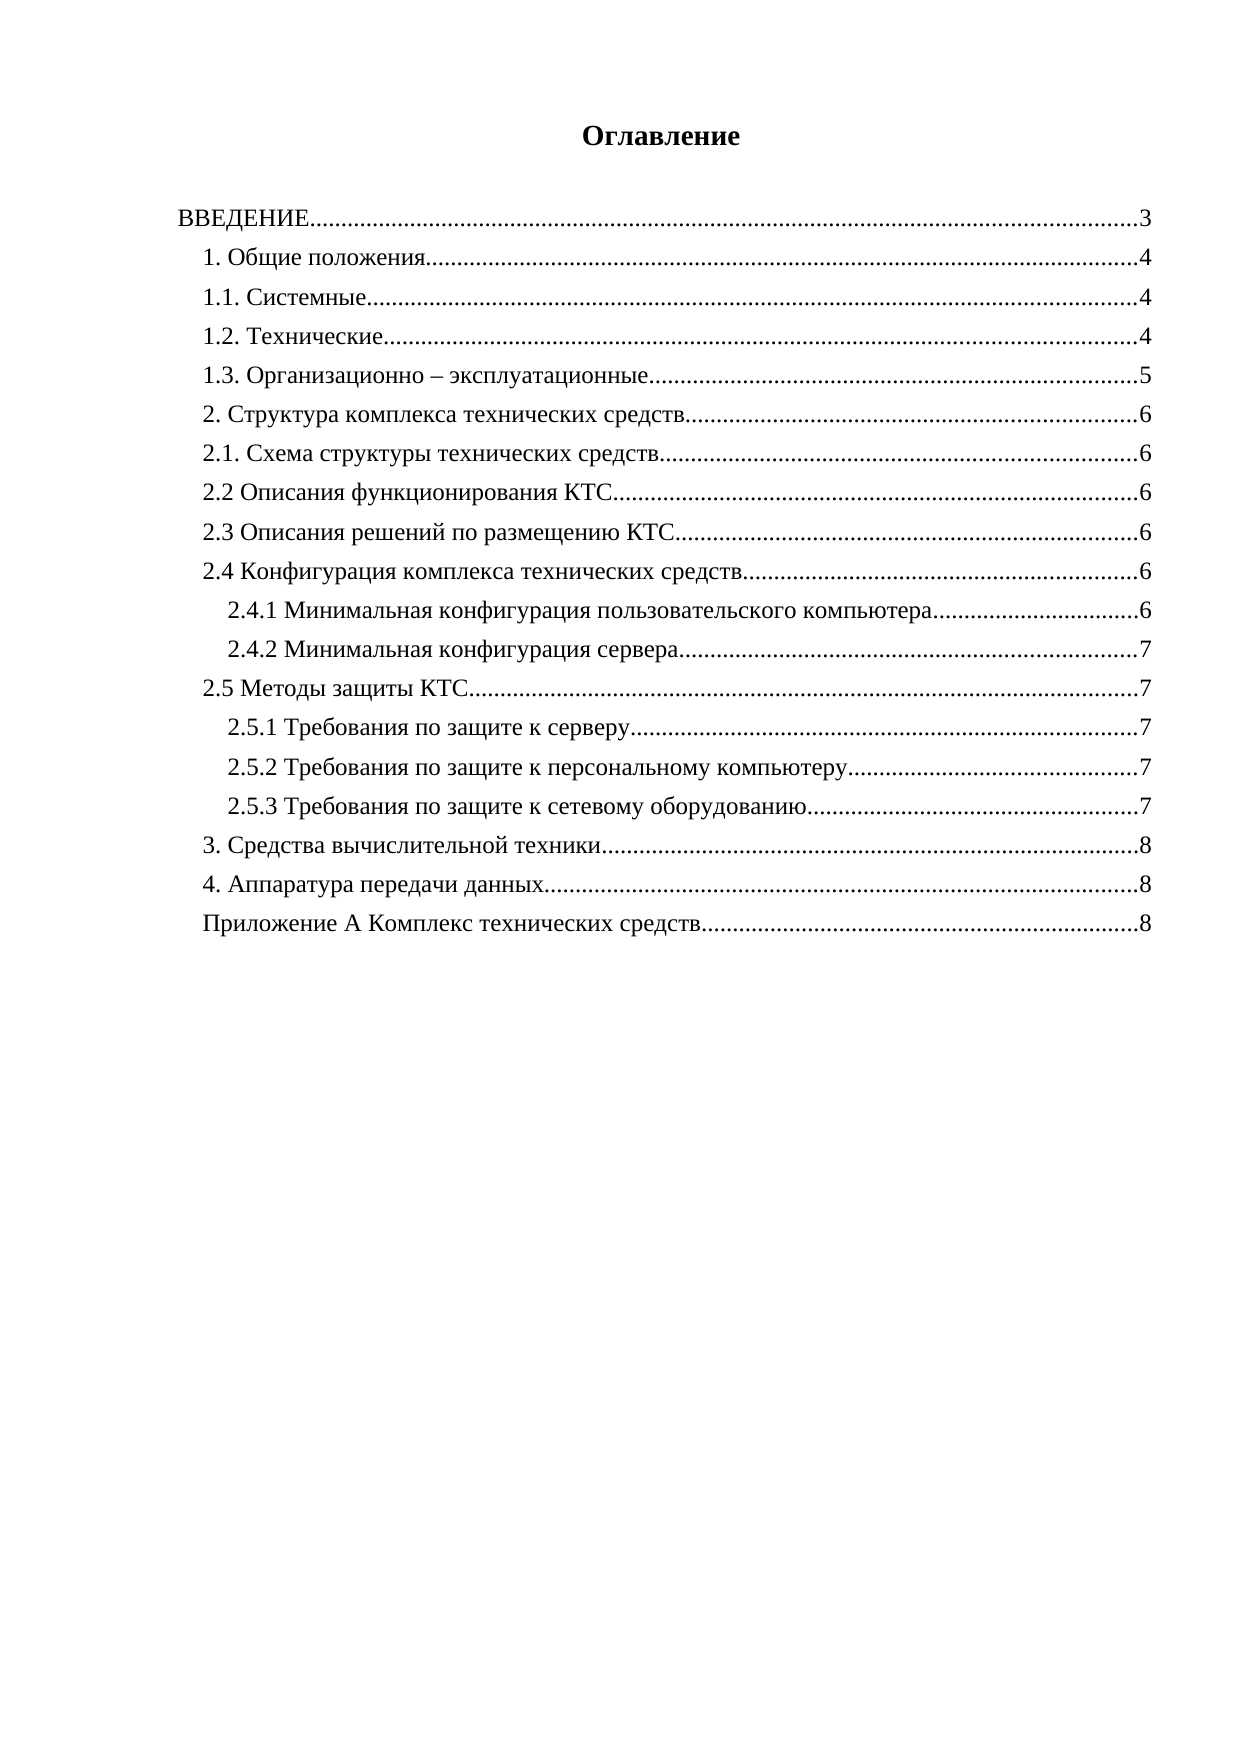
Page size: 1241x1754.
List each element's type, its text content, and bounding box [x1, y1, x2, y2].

text 2.5.1 Требования по защите к серверу 7 [227, 712, 1152, 741]
text 2.4.2 Минимальная конфигурация сервера 7 [227, 634, 1152, 663]
text 1. Общие положения 4 [202, 242, 1152, 271]
text 2.5.2 Требования по защите к персональному компьютеру 7 [227, 752, 1152, 780]
text 1.1. Системные 4 [202, 282, 1152, 310]
text 4. Аппаратура передачи данных 8 [202, 869, 1152, 898]
text 3. Средства вычислительной техники 8 [202, 830, 1152, 859]
text 2.5 Методы защиты КТС 7 [202, 673, 1152, 702]
text 2.2 Описания функционирования КТС 6 [202, 477, 1152, 506]
text ВВЕДЕНИЕ 3 [177, 203, 1152, 232]
text 2.4.1 Минимальная конфигурация пользовательского компьютера 6 [227, 595, 1152, 624]
text 2.5.3 Требования по защите к сетевому оборудованию 7 [227, 791, 1152, 819]
subtitle Оглавление [177, 118, 1152, 197]
text 1.3. Организационно – эксплуатационные 5 [202, 360, 1152, 389]
text Приложение А Комплекс технических средств 8 [202, 908, 1152, 937]
text 2.3 Описания решений по размещению КТС 6 [202, 517, 1152, 545]
text 2.4 Конфигурация комплекса технических средств 6 [202, 556, 1152, 584]
text 2. Структура комплекса технических средств 6 [202, 399, 1152, 428]
text 2.1. Схема структуры технических средств 6 [202, 438, 1152, 467]
text 1.2. Технические 4 [202, 321, 1152, 349]
